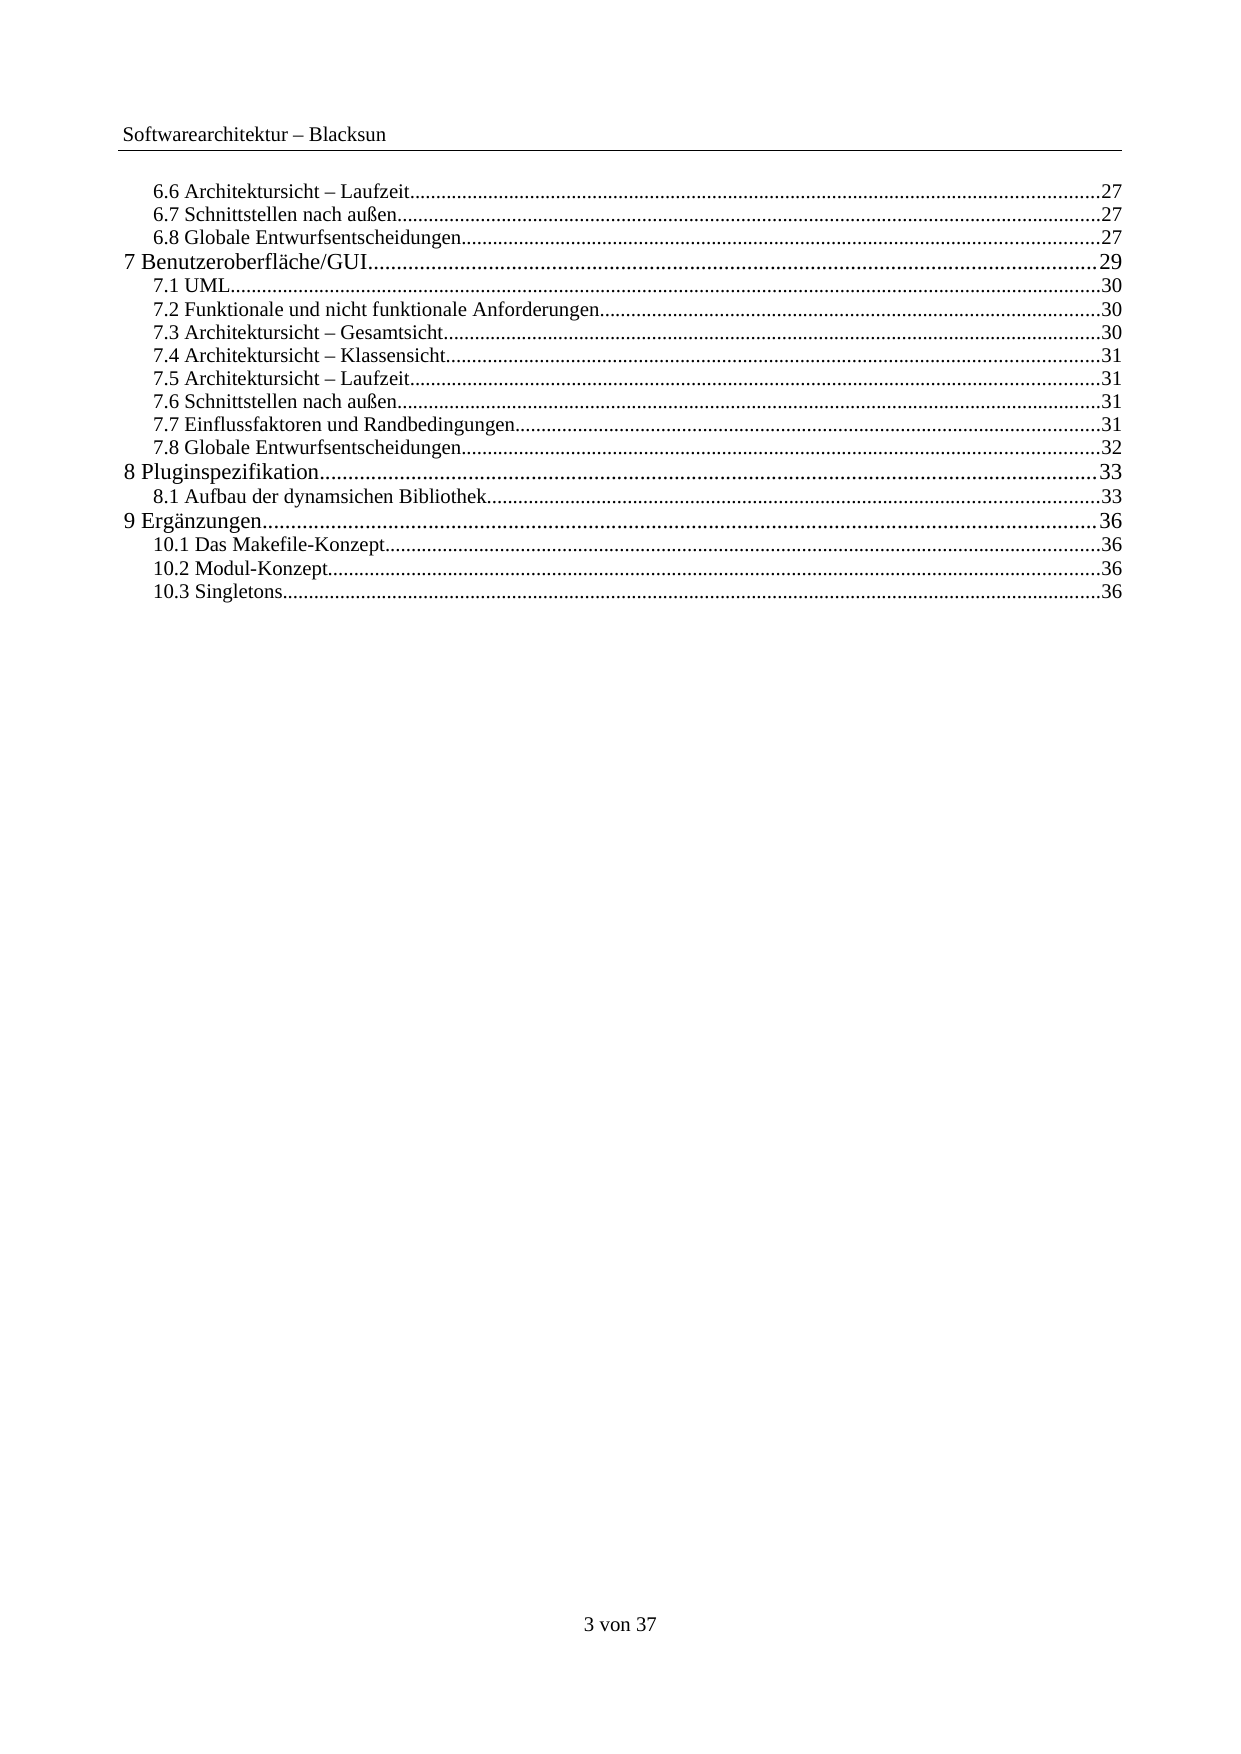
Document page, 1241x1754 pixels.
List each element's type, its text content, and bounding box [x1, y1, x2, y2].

text 7.2 Funktionale und nicht funktionale Anforderungen 30 [148, 297, 1122, 321]
text 7.3 Architektursicht – Gesamtsicht 30 [148, 321, 1122, 344]
text 6.6 Architektursicht – Laufzeit 27 [148, 179, 1122, 203]
text 10.1 Das Makefile-Konzept 36 [148, 533, 1122, 556]
text 6.8 Globale Entwurfsentscheidungen 27 [148, 226, 1122, 249]
text 7 Benutzeroberfläche/GUI 29 [118, 249, 1122, 274]
text 9 Ergänzungen 36 [118, 508, 1122, 533]
text 7.7 Einflussfaktoren und Randbedingungen 31 [148, 413, 1122, 436]
text 7.6 Schnittstellen nach außen 31 [148, 390, 1122, 413]
text 7.8 Globale Entwurfsentscheidungen 32 [148, 436, 1122, 459]
text 6.7 Schnittstellen nach außen 27 [148, 203, 1122, 226]
text 7.4 Architektursicht – Klassensicht 31 [148, 344, 1122, 367]
text 8 Pluginspezifikation 33 [118, 459, 1122, 485]
text 10.2 Modul-Konzept 36 [148, 556, 1122, 579]
text 7.5 Architektursicht – Laufzeit 31 [148, 367, 1122, 390]
text 7.1 UML 30 [148, 274, 1122, 297]
text 10.3 Singletons 36 [148, 579, 1122, 603]
text 8.1 Aufbau der dynamsichen Bibliothek 33 [148, 485, 1122, 508]
